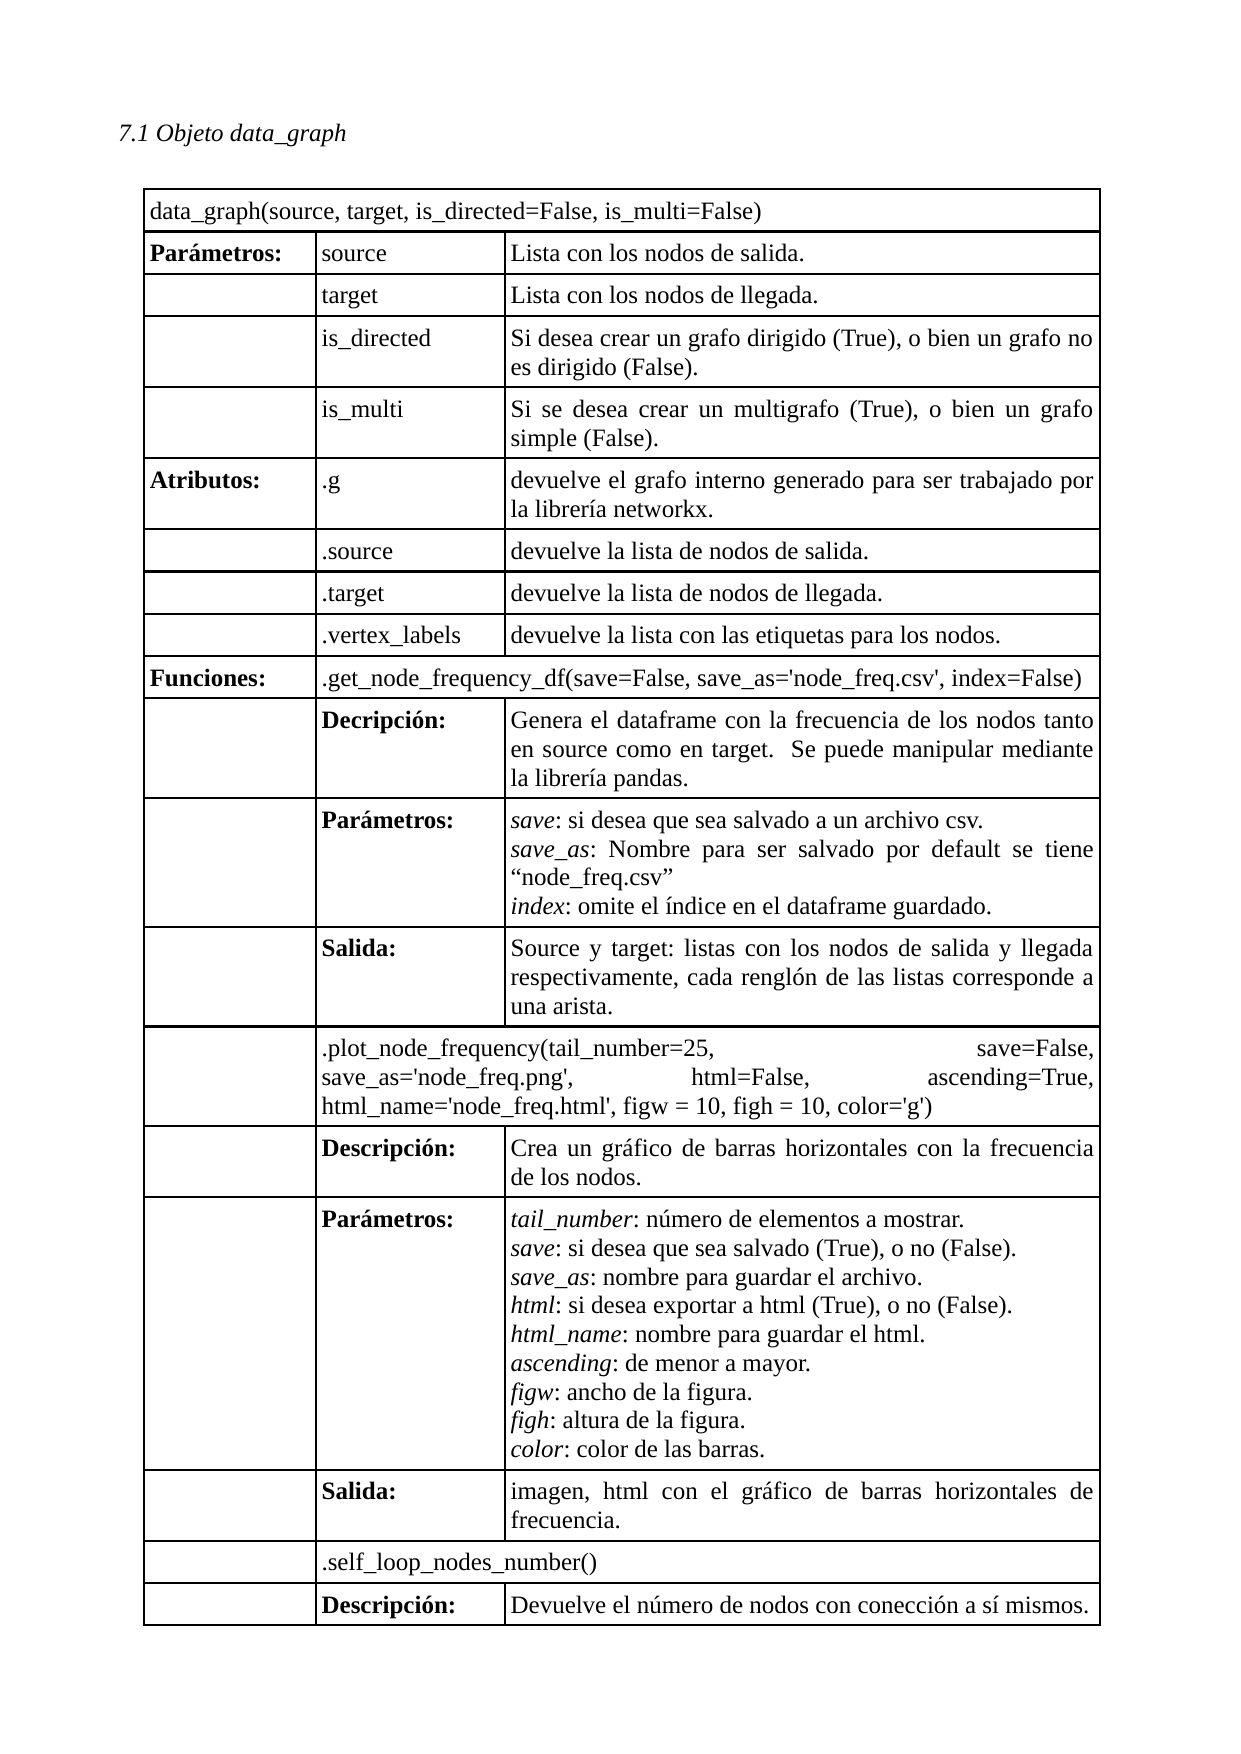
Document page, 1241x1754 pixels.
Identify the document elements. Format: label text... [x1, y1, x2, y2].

table_cell devuelve el grafo interno generado para ser trabajado por la librería networkx. [506, 459, 1099, 528]
table_cell [145, 1198, 315, 1468]
table_cell .get_node_frequency_df(save=False, save_as='node_freq.csv', index=False) [317, 657, 1099, 697]
table_cell .vertex_labels [317, 615, 504, 655]
table_cell [145, 1542, 315, 1582]
table_cell Source y target: listas con los nodos de salida y llegada respectivamente, cada renglón de las listas corresponde a una arista. [506, 928, 1099, 1025]
table_cell .source [317, 530, 504, 570]
table_cell imagen, html con el gráfico de barras horizontales de frecuencia. [506, 1471, 1099, 1539]
table_cell target [317, 275, 504, 315]
table_cell [145, 388, 315, 457]
table_cell Parámetros: [145, 233, 315, 273]
table_cell Descripción: [317, 1127, 504, 1196]
table_cell Si desea crear un grafo dirigido (True), o bien un grafo no es dirigido (False). [506, 317, 1099, 386]
table_cell [145, 1584, 315, 1624]
table_cell [145, 699, 315, 797]
table_cell Genera el dataframe con la frecuencia de los nodos tanto en source como en target. Se puede manipular mediante la librería pandas. [506, 699, 1099, 797]
table_cell [145, 1127, 315, 1196]
table_cell Atributos: [145, 459, 315, 528]
table_cell [145, 928, 315, 1025]
table_cell Parámetros: [317, 799, 504, 926]
table_cell Lista con los nodos de salida. [506, 233, 1099, 273]
table_cell Funciones: [145, 657, 315, 697]
table_cell Decripción: [317, 699, 504, 797]
table_cell .g [317, 459, 504, 528]
table_cell Salida: [317, 928, 504, 1025]
table_cell [145, 799, 315, 926]
table_cell Devuelve el número de nodos con conección a sí mismos. [506, 1584, 1099, 1624]
table_cell save: si desea que sea salvado a un archivo csv. save_as: Nombre para ser salvado por default se tiene “node_freq.csv” index: omite el índice en el dataframe guardado. [506, 799, 1099, 926]
table_header data_graph(source, target, is_directed=False, is_multi=False) [145, 190, 1099, 230]
table_cell Lista con los nodos de llegada. [506, 275, 1099, 315]
table_cell [145, 615, 315, 655]
table_cell [145, 1471, 315, 1539]
table_cell devuelve la lista de nodos de llegada. [506, 573, 1099, 613]
table_cell .self_loop_nodes_number() [317, 1542, 1099, 1582]
table_cell devuelve la lista con las etiquetas para los nodos. [506, 615, 1099, 655]
subtitle 7.1 Objeto data_graph [118, 118, 1122, 147]
table_cell [145, 275, 315, 315]
table_cell tail_number: número de elementos a mostrar. save: si desea que sea salvado (True), o no (False). save_as: nombre para guardar el archivo. html: si desea exportar a html (True), o no (False). html_name: nombre para guardar el html. ascending: de menor a mayor. figw: ancho de la figura. figh: altura de la figura. color: color de las barras. [506, 1198, 1099, 1468]
table_cell source [317, 233, 504, 273]
table_cell .target [317, 573, 504, 613]
table_cell Descripción: [317, 1584, 504, 1624]
table_cell .plot_node_frequency(tail_number=25, save=False, save_as='node_freq.png', html=False, ascending=True, html_name='node_freq.html', figw = 10, figh = 10, color='g') [317, 1028, 1099, 1125]
table_cell Salida: [317, 1471, 504, 1539]
table_cell [145, 1028, 315, 1125]
table_cell [145, 530, 315, 570]
table_cell devuelve la lista de nodos de salida. [506, 530, 1099, 570]
table_cell Parámetros: [317, 1198, 504, 1468]
table_cell [145, 317, 315, 386]
table_cell Crea un gráfico de barras horizontales con la frecuencia de los nodos. [506, 1127, 1099, 1196]
table_cell is_directed [317, 317, 504, 386]
table_cell is_multi [317, 388, 504, 457]
table_cell [145, 573, 315, 613]
table_cell Si se desea crear un multigrafo (True), o bien un grafo simple (False). [506, 388, 1099, 457]
